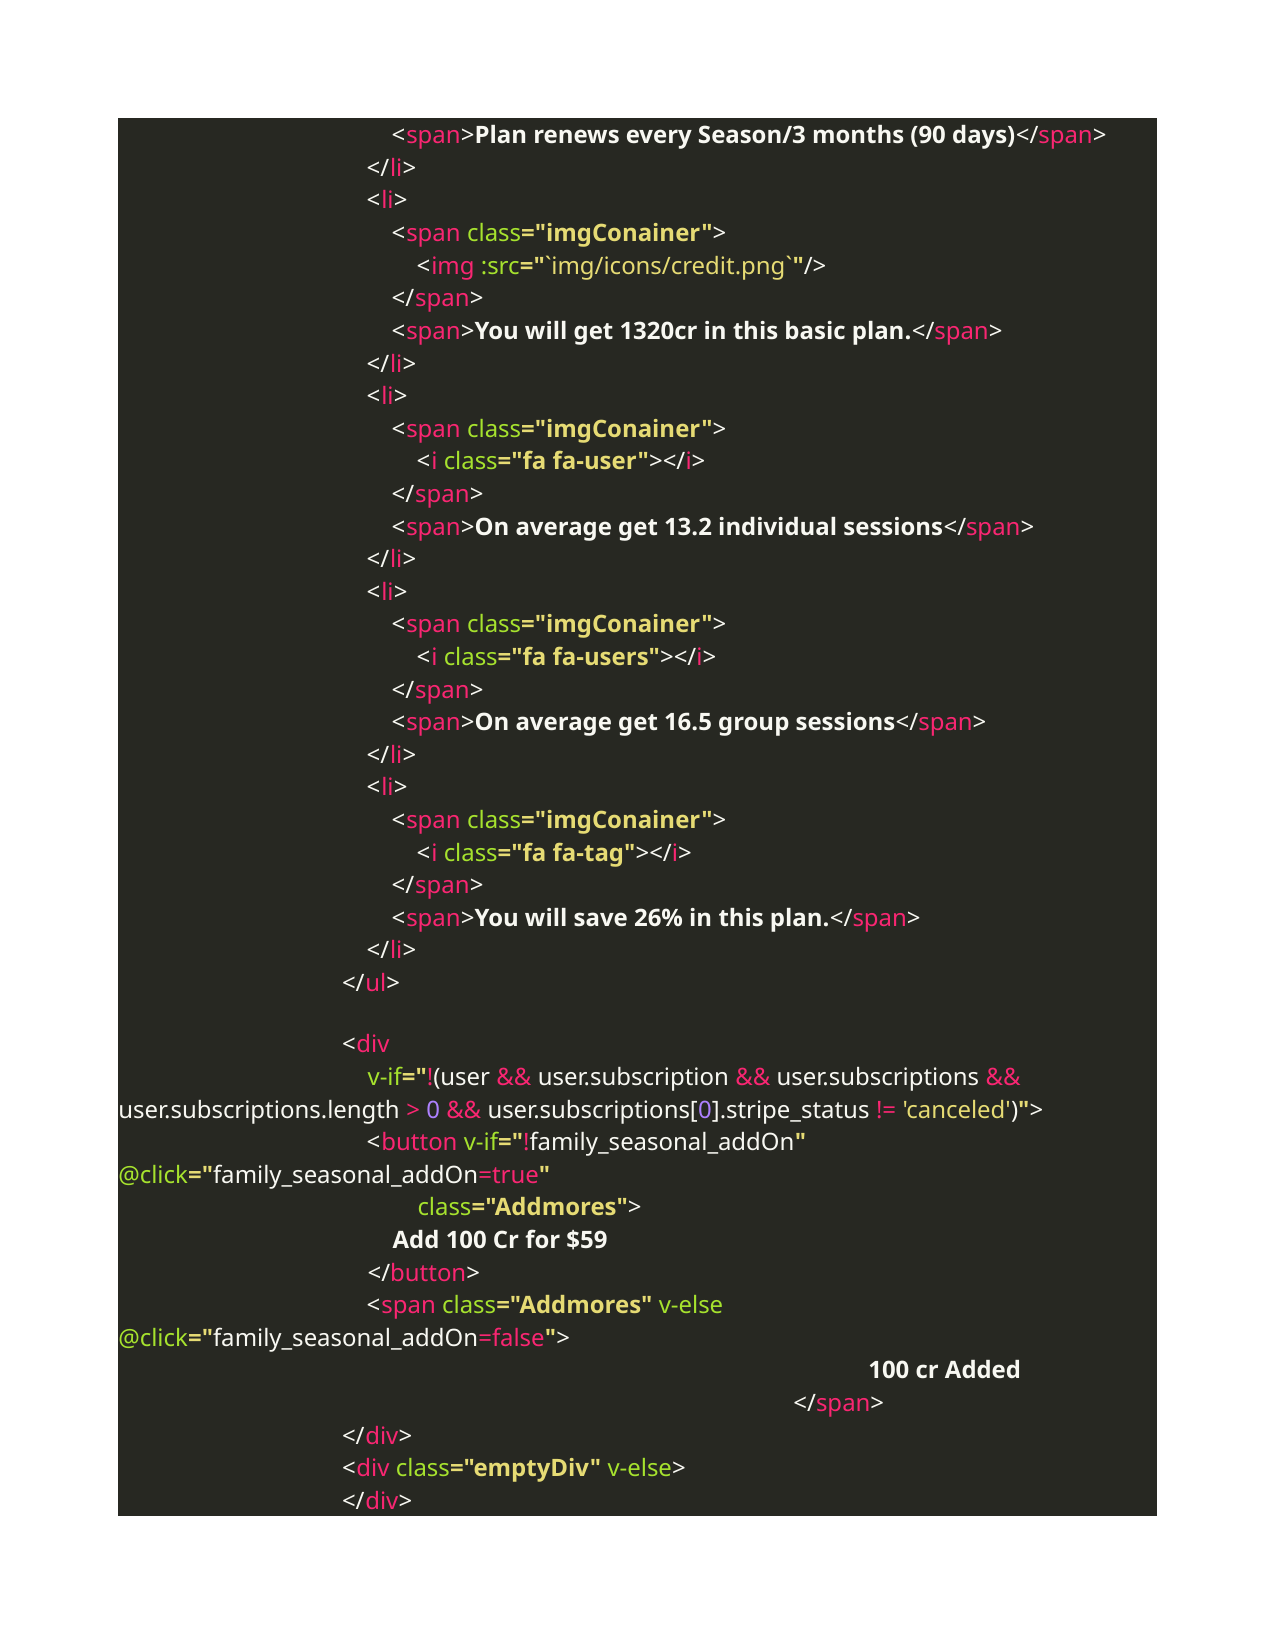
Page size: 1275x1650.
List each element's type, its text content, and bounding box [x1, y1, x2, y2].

text <span>Plan renews every Season/3 months (90 days)</span> </li> <li> <span class="imgConainer"> <img :src="`img/icons/credit.png`"/> </span> <span>You will get 1320cr in this basic plan.</span> </li> <li> <span class="imgConainer"> <i class="fa fa-user"></i> </span> <span>On average get 13.2 individual sessions</span> </li> <li> <span class="imgConainer"> <i class="fa fa-users"></i> </span> <span>On average get 16.5 group sessions</span> </li> <li> <span class="imgConainer"> <i class="fa fa-tag"></i> </span> <span>You will save 26% in this plan.</span> </li> </ul> <div v-if="!(user && user.subscription && user.subscriptions && user.subscriptions.length > 0 && user.subscriptions[0].stripe_status != 'canceled')"> <button v-if="!family_seasonal_addOn" @click="family_seasonal_addOn=true" class="Addmores"> Add 100 Cr for $59 </button> <span class="Addmores" v-else @click="family_seasonal_addOn=false"> 100 cr Added </span> </div> <div class="emptyDiv" v-else> </div> [118, 118, 1157, 1516]
